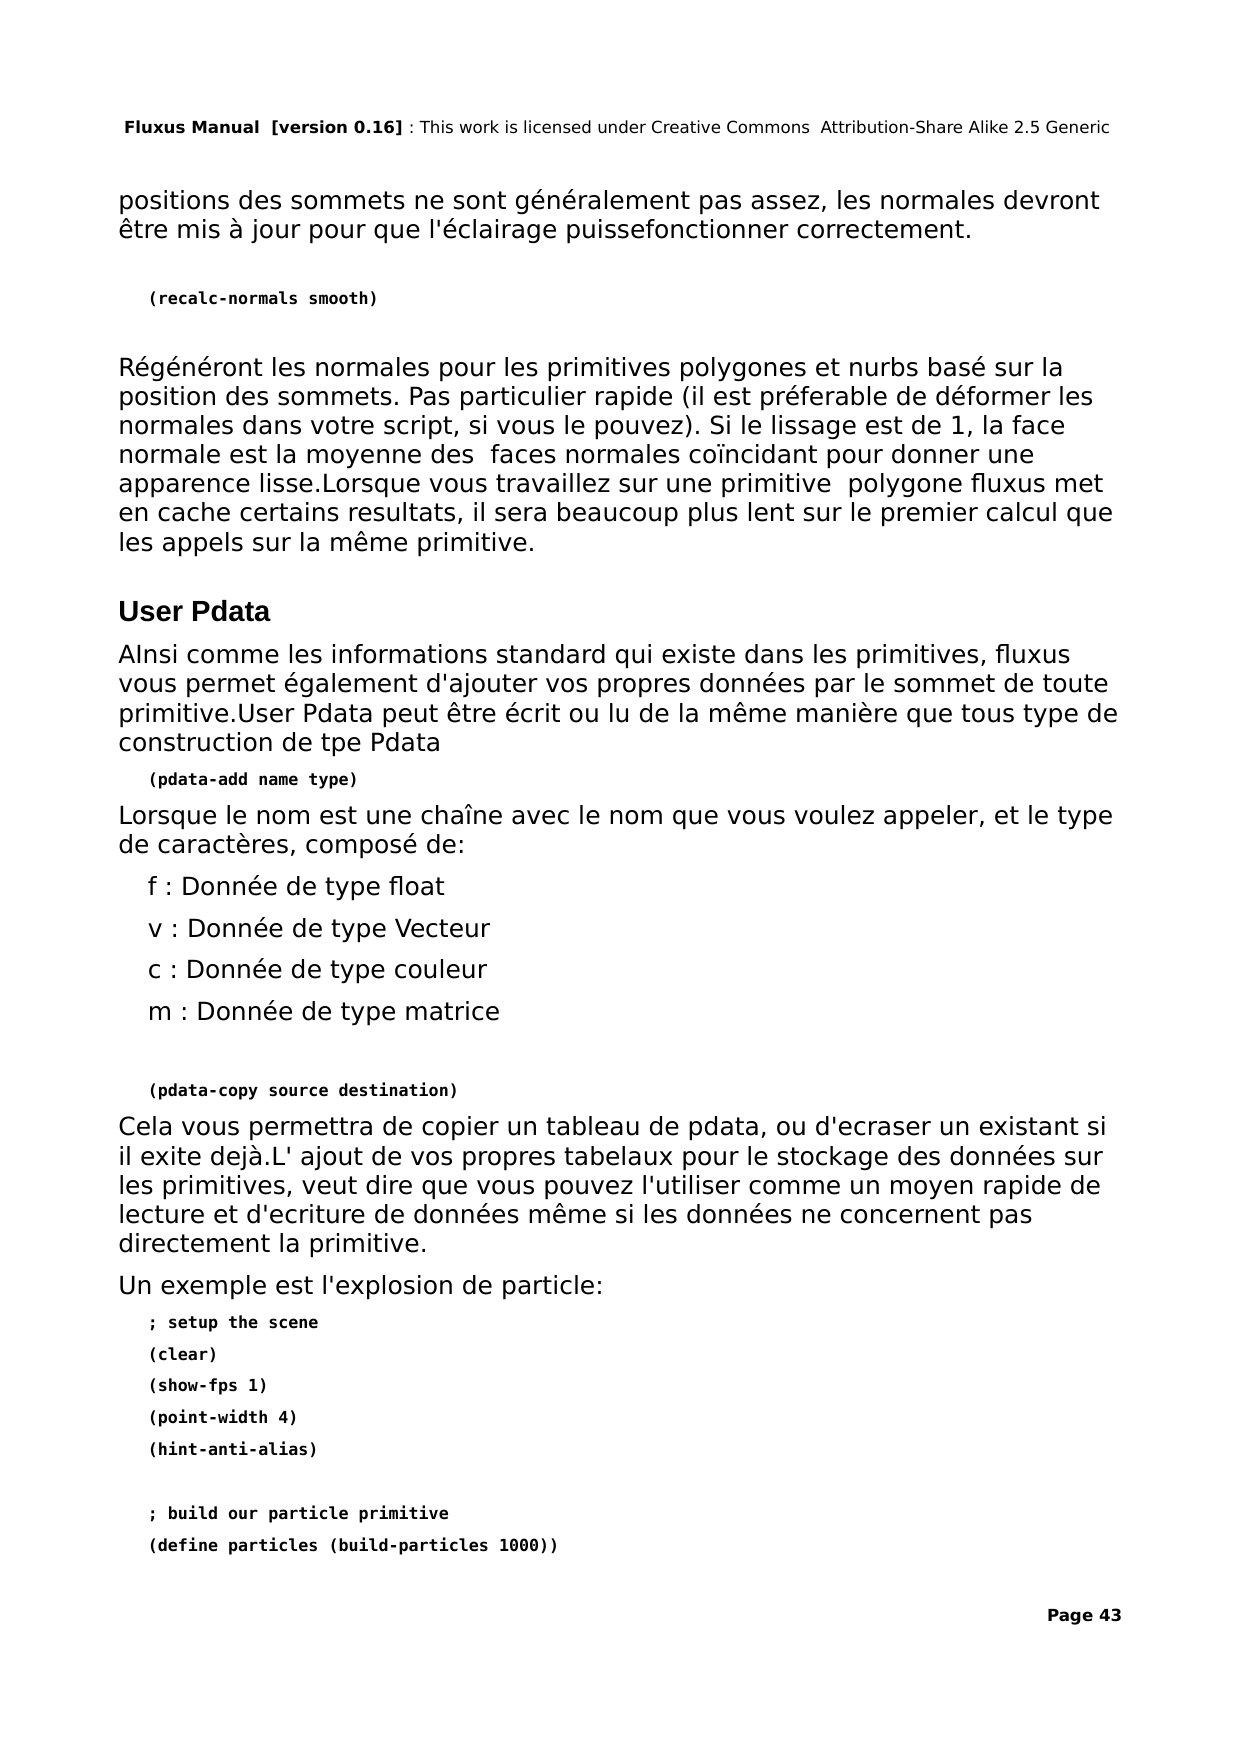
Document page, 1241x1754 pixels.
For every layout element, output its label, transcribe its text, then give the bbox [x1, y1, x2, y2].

subtitle User Pdata [118, 594, 1122, 628]
text (show-fps 1) [148, 1376, 1122, 1396]
text (clear) [148, 1344, 1122, 1364]
text Cela vous permettra de copier un tableau de pdata, ou d'ecraser un existant si il exite dejà.L' ajout de vos propres tabelaux pour le stockage des données sur les primitives, veut dire que vous pouvez l'utiliser comme un moyen rapide de lecture et d'ecriture de données même si les données ne concernent pas directement la primitive. [118, 1113, 1122, 1258]
text ; setup the scene [148, 1313, 1122, 1332]
text Régénéront les normales pour les primitives polygones et nurbs basé sur la position des sommets. Pas particulier rapide (il est préferable de déformer les normales dans votre script, si vous le pouvez). Si le lissage est de 1, la face normale est la moyenne des faces normales coïncidant pour donner une apparence lisse.Lorsque vous travaillez sur une primitive polygone fluxus met en cache certains resultats, il sera beaucoup plus lent sur le premier calcul que les appels sur la même primitive. [118, 353, 1122, 557]
text Un exemple est l'explosion de particle: [118, 1271, 1122, 1300]
text positions des sommets ne sont généralement pas assez, les normales devront être mis à jour pour que l'éclairage puissefonctionner correctement. [118, 186, 1122, 245]
text (recalc-normals smooth) [148, 289, 1122, 308]
text (define particles (build-particles 1000)) [148, 1536, 1122, 1555]
text AInsi comme les informations standard qui existe dans les primitives, fluxus vous permet également d'ajouter vos propres données par le sommet de toute primitive.User Pdata peut être écrit ou lu de la même manière que tous type de construction de tpe Pdata [118, 641, 1122, 757]
text f : Donnée de type float [148, 872, 1122, 902]
text ; build our particle primitive [148, 1504, 1122, 1523]
text c : Donnée de type couleur [148, 956, 1122, 985]
text m : Donnée de type matrice [148, 997, 1122, 1027]
text (point-width 4) [148, 1408, 1122, 1428]
text v : Donnée de type Vecteur [148, 914, 1122, 943]
text (pdata-copy source destination) [148, 1081, 1122, 1100]
text (hint-anti-alias) [148, 1440, 1122, 1459]
text Lorsque le nom est une chaîne avec le nom que vous voulez appeler, et le type de caractères, composé de: [118, 802, 1122, 860]
text (pdata-add name type) [148, 770, 1122, 789]
